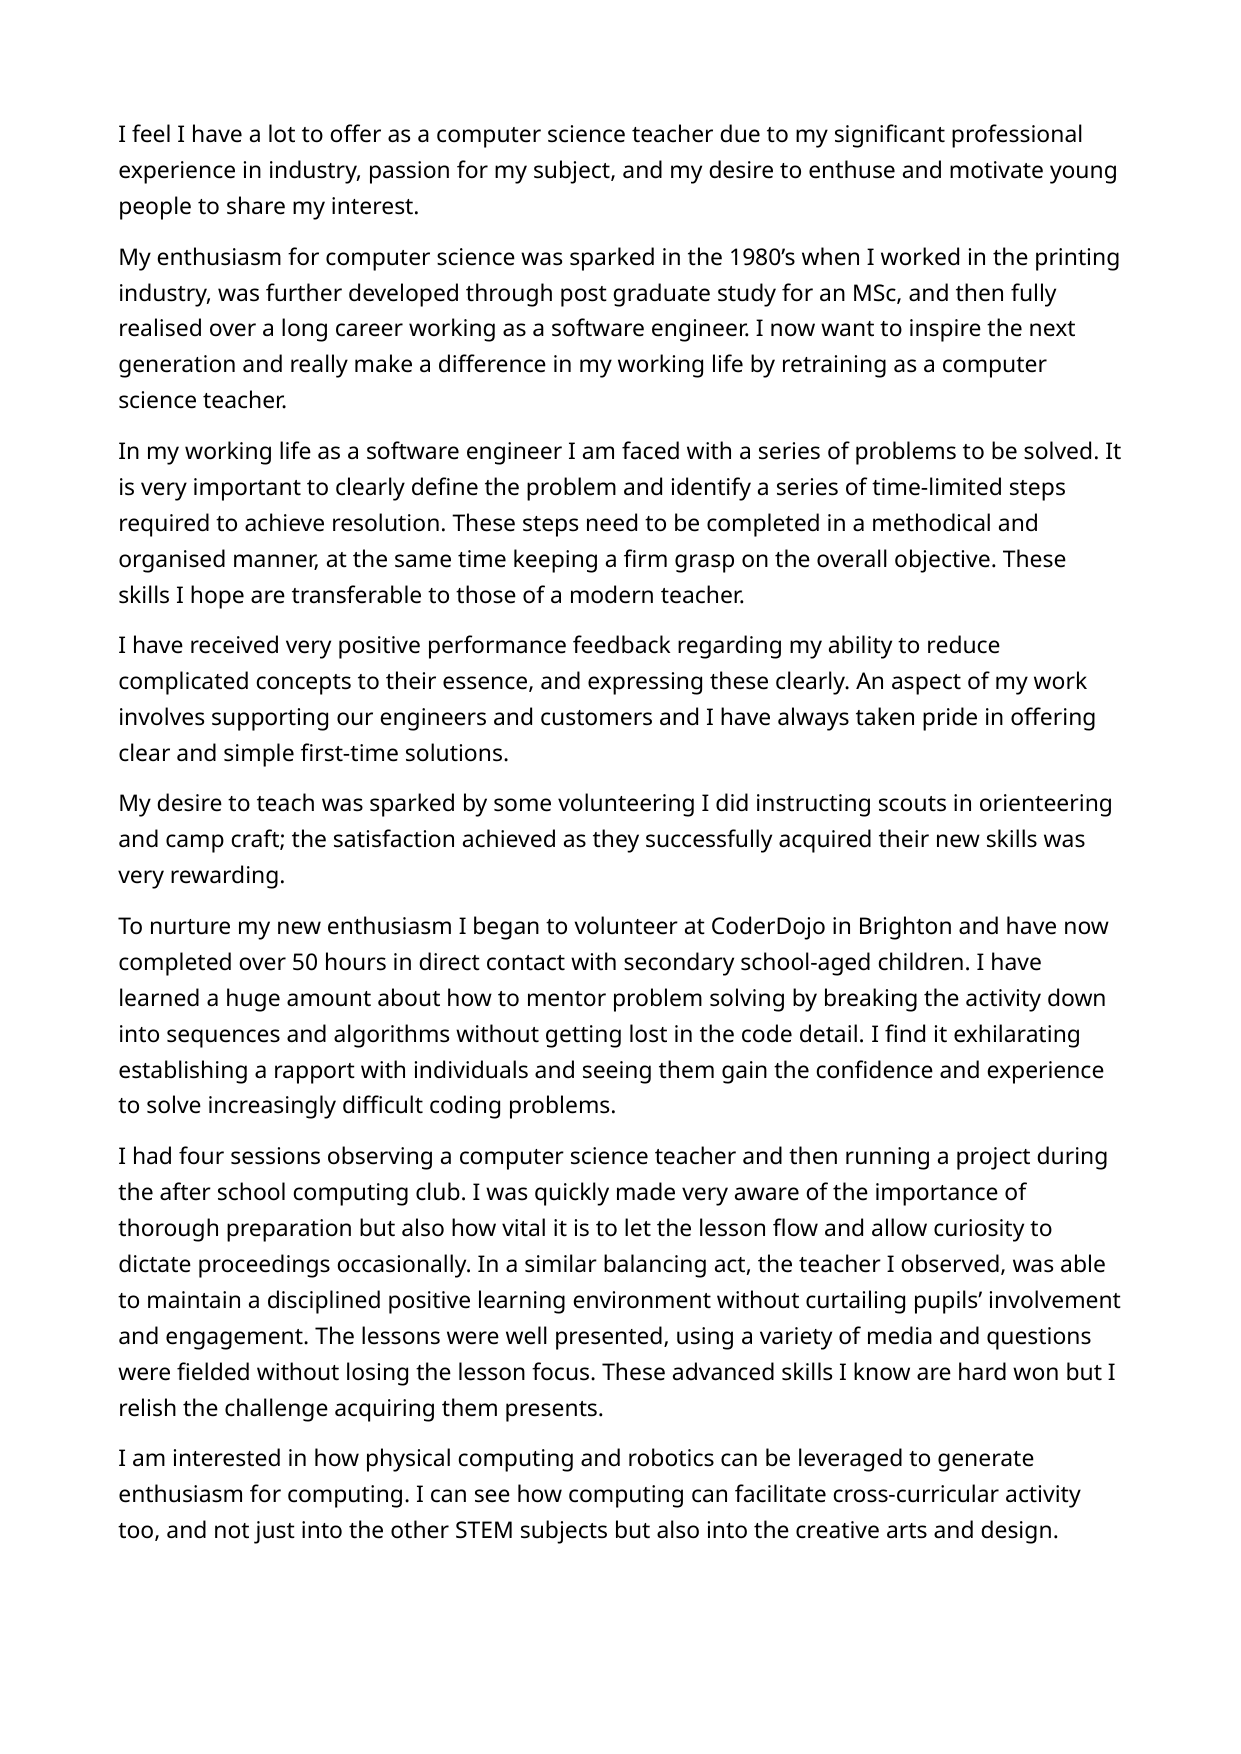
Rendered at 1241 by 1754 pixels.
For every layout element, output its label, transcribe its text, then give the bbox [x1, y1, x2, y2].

text I have received very positive performance feedback regarding my ability to reduce complicated concepts to their essence, and expressing these clearly. An aspect of my work involves supporting our engineers and customers and I have always taken pride in offering clear and simple first-time solutions. [118, 629, 1122, 768]
text My desire to teach was sparked by some volunteering I did instructing scouts in orienteering and camp craft; the satisfaction achieved as they successfully acquired their new skills was very rewarding. [118, 787, 1122, 891]
text My enthusiasm for computer science was sparked in the 1980’s when I worked in the printing industry, was further developed through post graduate study for an MSc, and then fully realised over a long career working as a software engineer. I now want to inspire the next generation and really make a difference in my working life by retraining as a computer science teacher. [118, 241, 1122, 416]
text In my working life as a software engineer I am faced with a series of problems to be solved. It is very important to clearly define the problem and identify a series of time-limited steps required to achieve resolution. These steps need to be completed in a methodical and organised manner, at the same time keeping a firm grasp on the overall objective. These skills I hope are transferable to those of a modern teacher. [118, 435, 1122, 610]
text I had four sessions observing a computer science teacher and then running a project during the after school computing club. I was quickly made very aware of the importance of thorough preparation but also how vital it is to let the lesson flow and allow curiosity to dictate proceedings occasionally. In a similar balancing act, the teacher I observed, was able to maintain a disciplined positive learning environment without curtailing pupils’ involvement and engagement. The lessons were well presented, using a variety of media and questions were fielded without losing the lesson focus. These advanced skills I know are hard won but I relish the challenge acquiring them presents. [118, 1140, 1122, 1423]
text I feel I have a lot to offer as a computer science teacher due to my significant professional experience in industry, passion for my subject, and my desire to enthuse and motivate young people to share my interest. [118, 118, 1122, 221]
text To nurture my new enthusiasm I began to volunteer at CoderDojo in Brighton and have now completed over 50 hours in direct contact with secondary school-aged children. I have learned a huge amount about how to mentor problem solving by breaking the activity down into sequences and algorithms without getting lost in the code detail. I find it exhilarating establishing a rapport with individuals and seeing them gain the confidence and experience to solve increasingly difficult coding problems. [118, 910, 1122, 1121]
text I am interested in how physical computing and robotics can be leveraged to generate enthusiasm for computing. I can see how computing can facilitate cross-curricular activity too, and not just into the other STEM subjects but also into the creative arts and design. [118, 1442, 1122, 1545]
